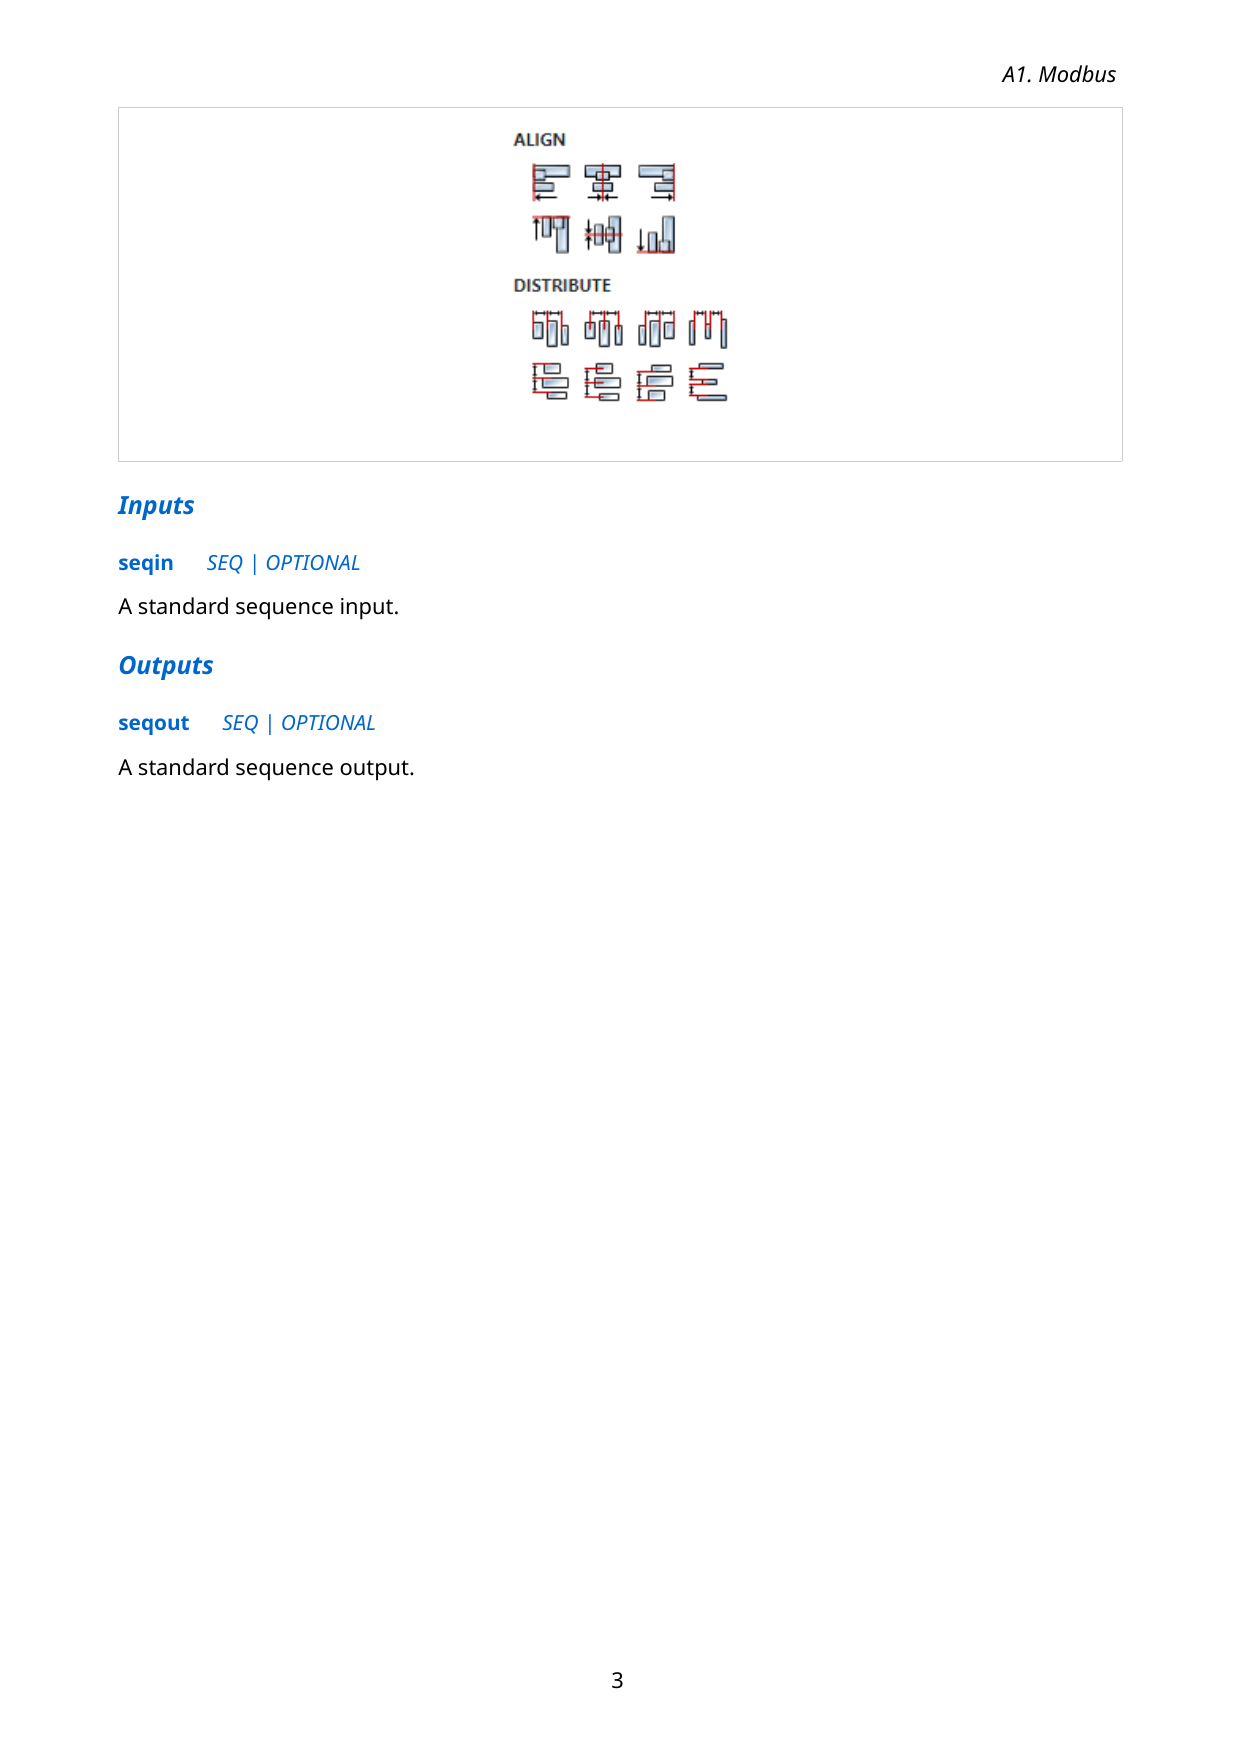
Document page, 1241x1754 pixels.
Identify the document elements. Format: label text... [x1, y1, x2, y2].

subtitle Inputs [118, 487, 1122, 522]
text A standard sequence output. [118, 752, 1122, 781]
picture [490, 124, 750, 414]
table_cell [119, 414, 1122, 461]
subtitle seqout SEQ | OPTIONAL [118, 708, 1122, 737]
text A standard sequence input. [118, 591, 1122, 621]
subtitle Outputs [118, 648, 1122, 682]
subtitle seqin SEQ | OPTIONAL [118, 548, 1122, 577]
table_cell [119, 108, 1122, 413]
